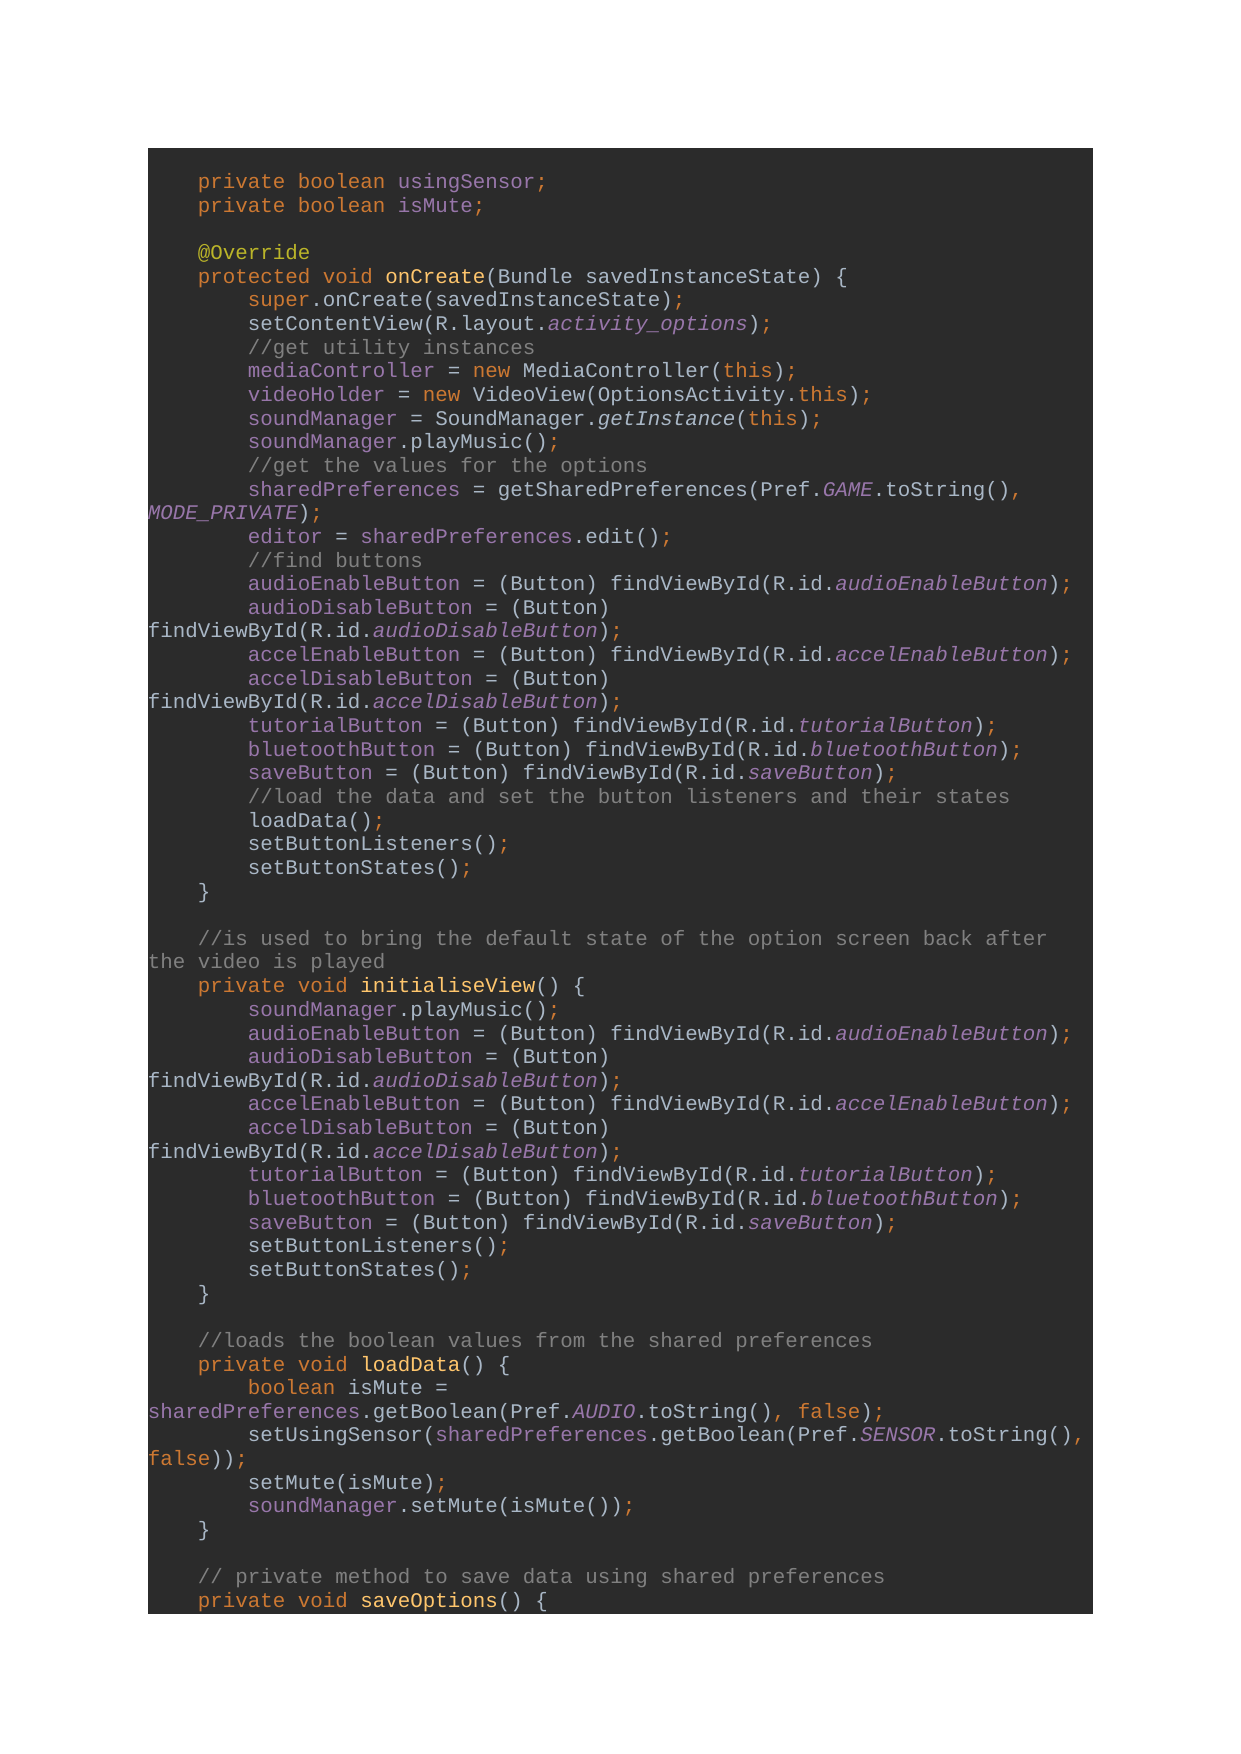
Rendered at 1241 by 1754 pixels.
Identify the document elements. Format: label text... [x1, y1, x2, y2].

text private boolean usingSensor; private boolean isMute; @Override protected void onCreate(Bundle savedInstanceState) { super.onCreate(savedInstanceState); setContentView(R.layout.activity_options); //get utility instances mediaController = new MediaController(this); videoHolder = new VideoView(OptionsActivity.this); soundManager = SoundManager.getInstance(this); soundManager.playMusic(); //get the values for the options sharedPreferences = getSharedPreferences(Pref.GAME.toString(), MODE_PRIVATE); editor = sharedPreferences.edit(); //find buttons audioEnableButton = (Button) findViewById(R.id.audioEnableButton); audioDisableButton = (Button) findViewById(R.id.audioDisableButton); accelEnableButton = (Button) findViewById(R.id.accelEnableButton); accelDisableButton = (Button) findViewById(R.id.accelDisableButton); tutorialButton = (Button) findViewById(R.id.tutorialButton); bluetoothButton = (Button) findViewById(R.id.bluetoothButton); saveButton = (Button) findViewById(R.id.saveButton); //load the data and set the button listeners and their states loadData(); setButtonListeners(); setButtonStates(); } //is used to bring the default state of the option screen back after the video is played private void initialiseView() { soundManager.playMusic(); audioEnableButton = (Button) findViewById(R.id.audioEnableButton); audioDisableButton = (Button) findViewById(R.id.audioDisableButton); accelEnableButton = (Button) findViewById(R.id.accelEnableButton); accelDisableButton = (Button) findViewById(R.id.accelDisableButton); tutorialButton = (Button) findViewById(R.id.tutorialButton); bluetoothButton = (Button) findViewById(R.id.bluetoothButton); saveButton = (Button) findViewById(R.id.saveButton); setButtonListeners(); setButtonStates(); } //loads the boolean values from the shared preferences private void loadData() { boolean isMute = sharedPreferences.getBoolean(Pref.AUDIO.toString(), false); setUsingSensor(sharedPreferences.getBoolean(Pref.SENSOR.toString(), false)); setMute(isMute); soundManager.setMute(isMute()); } // private method to save data using shared preferences private void saveOptions() { [148, 148, 1093, 1614]
